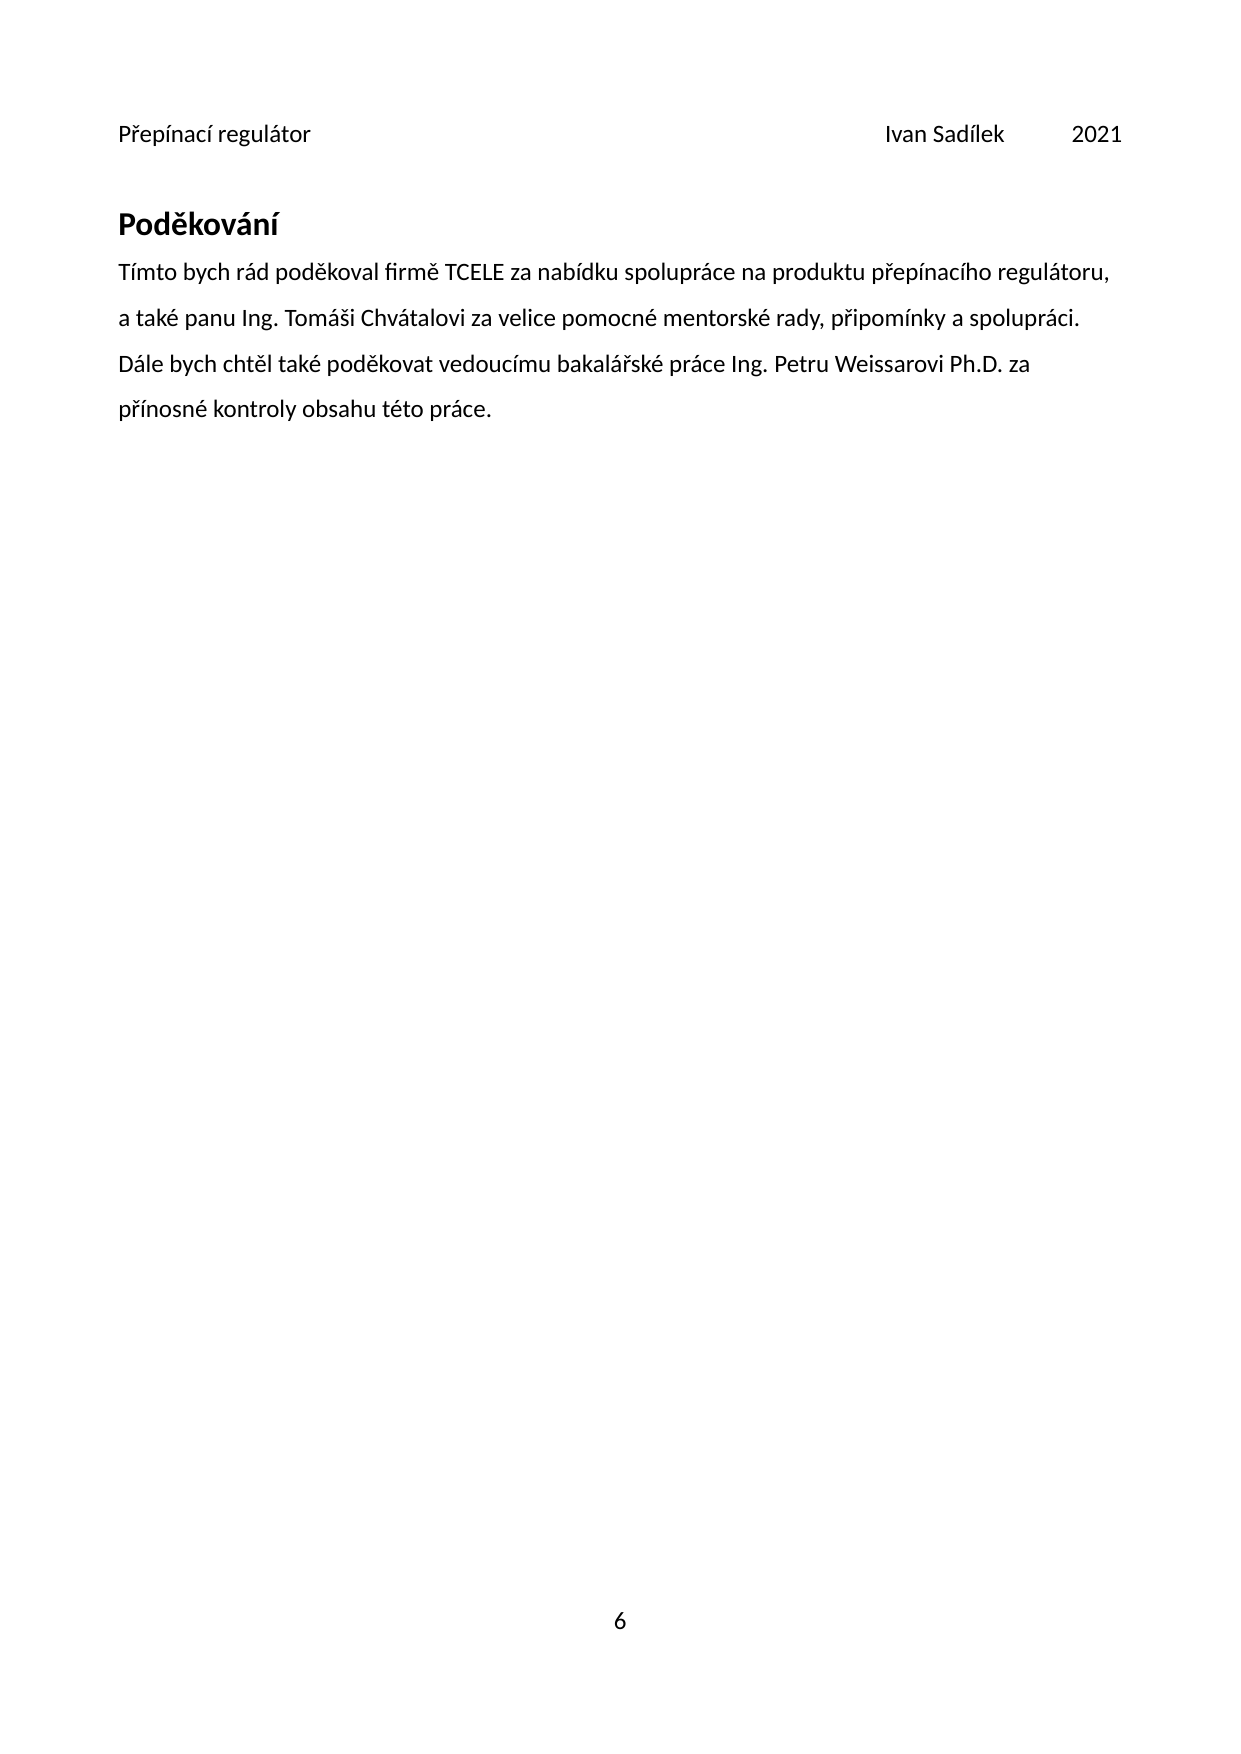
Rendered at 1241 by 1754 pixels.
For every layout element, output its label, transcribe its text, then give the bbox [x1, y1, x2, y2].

subtitle Poděkování [118, 203, 1122, 244]
text Tímto bych rád poděkoval firmě TCELE za nabídku spolupráce na produktu přepínacího regulátoru, a také panu Ing. Tomáši Chvátalovi za velice pomocné mentorské rady, připomínky a spolupráci. Dále bych chtěl také poděkovat vedoucímu bakalářské práce Ing. Petru Weissarovi Ph.D. za přínosné kontroly obsahu této práce. [118, 256, 1122, 424]
